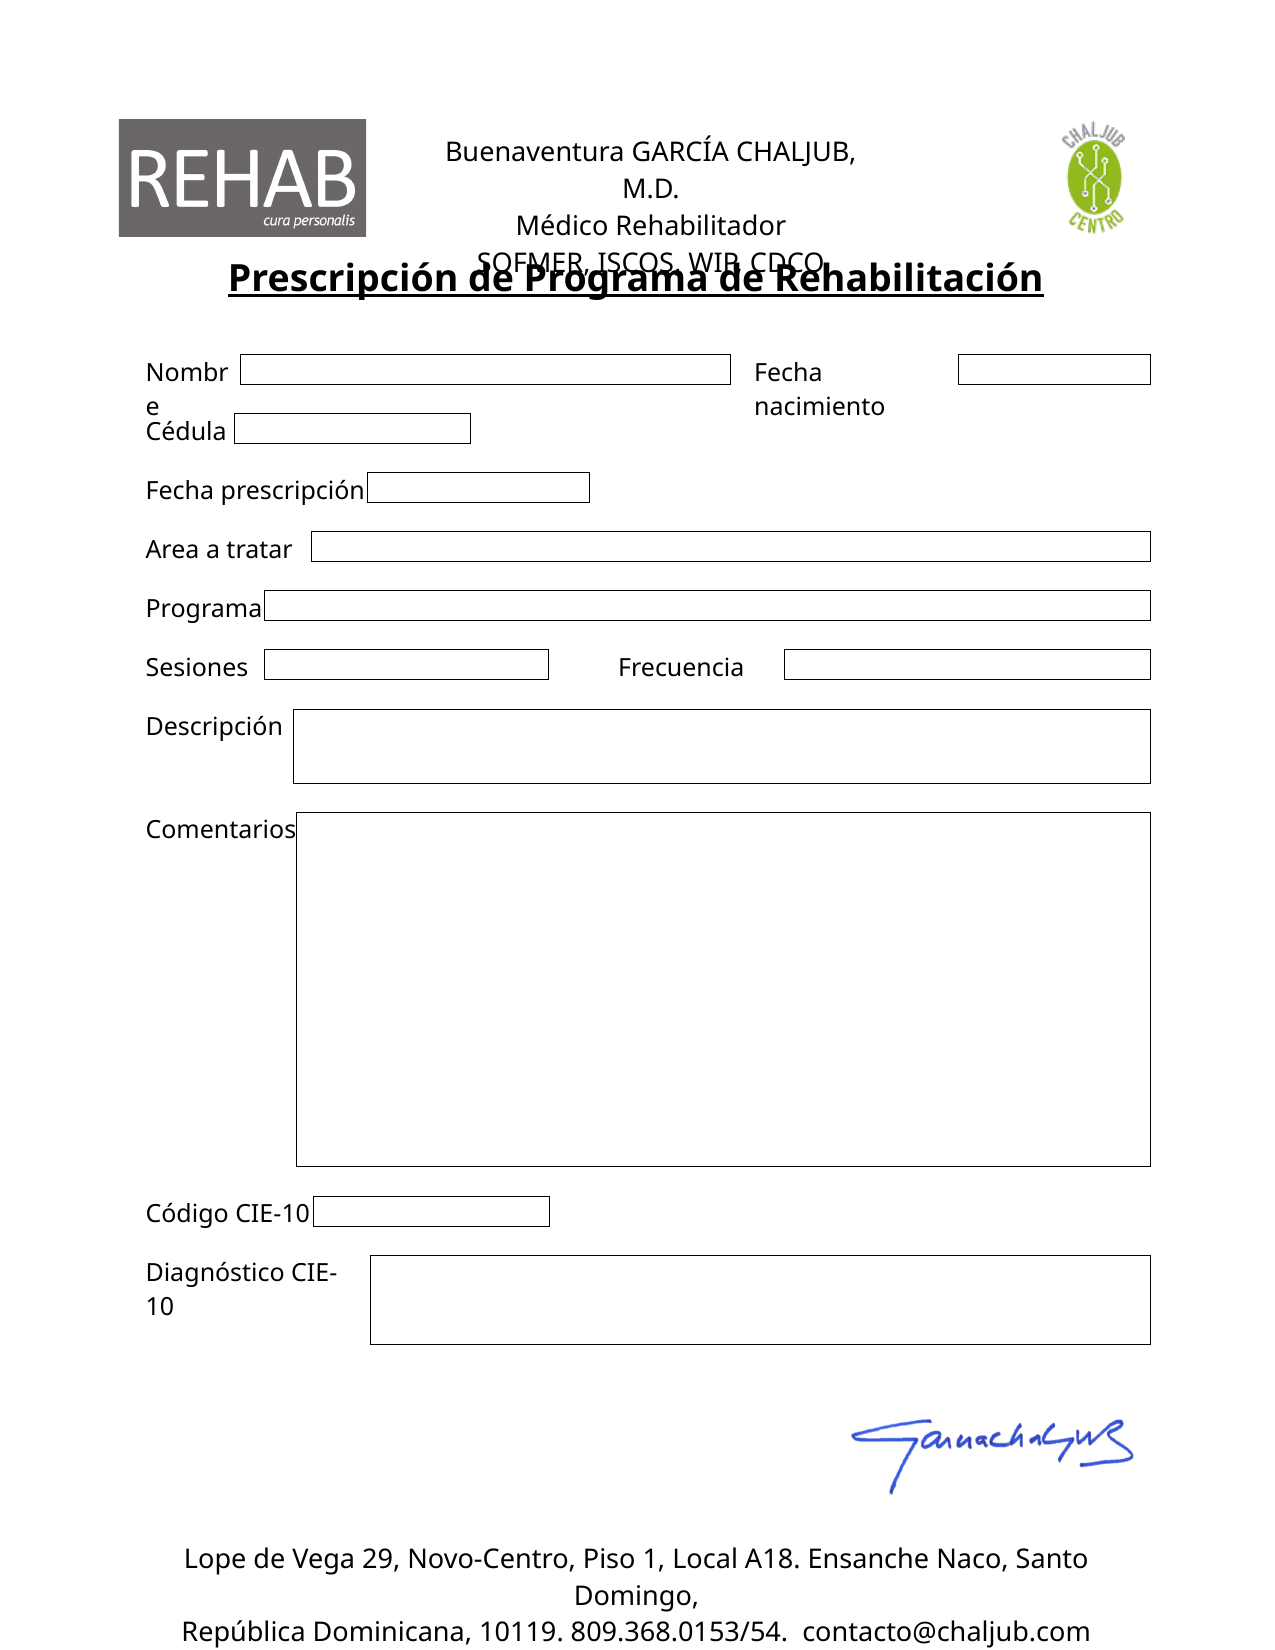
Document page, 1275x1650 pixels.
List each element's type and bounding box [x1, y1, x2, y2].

picture [843, 1394, 1154, 1507]
picture [1034, 118, 1153, 237]
picture [118, 119, 367, 237]
